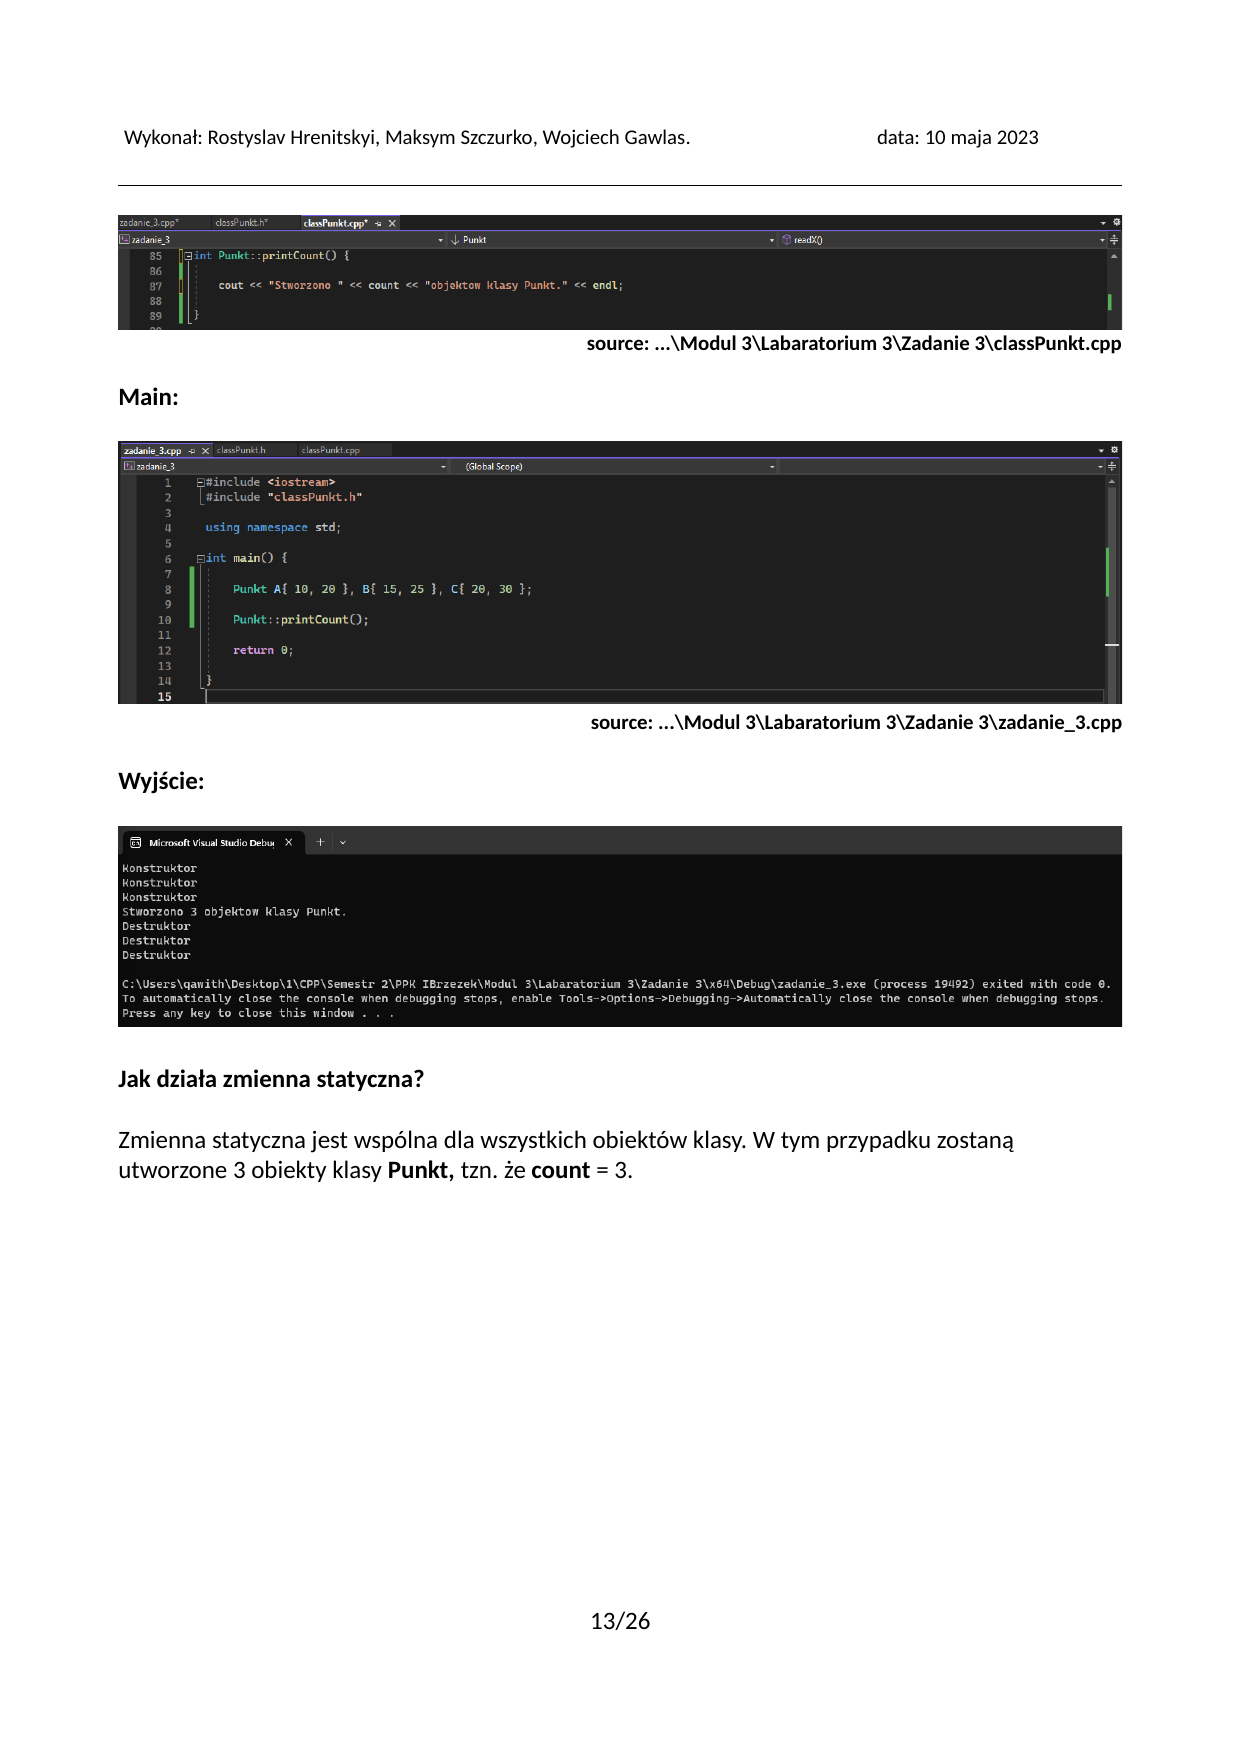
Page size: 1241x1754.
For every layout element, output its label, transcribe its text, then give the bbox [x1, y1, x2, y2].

picture [118, 441, 1123, 704]
text Wyjście: [118, 765, 1122, 796]
text Jak działa zmienna statyczna? [118, 1063, 1122, 1094]
picture [118, 215, 1123, 330]
text source: ...\Modul 3\Labaratorium 3\Zadanie 3\zadanie_3.cpp [118, 709, 1122, 735]
picture [118, 826, 1123, 1027]
text source: ...\Modul 3\Labaratorium 3\Zadanie 3\classPunkt.cpp [118, 330, 1122, 355]
text Zmienna statyczna jest wspólna dla wszystkich obiektów klasy. W tym przypadku zostaną utworzone 3 obiekty klasy Punkt, tzn. że count = 3. [118, 1124, 1122, 1185]
text Main: [118, 381, 1122, 411]
